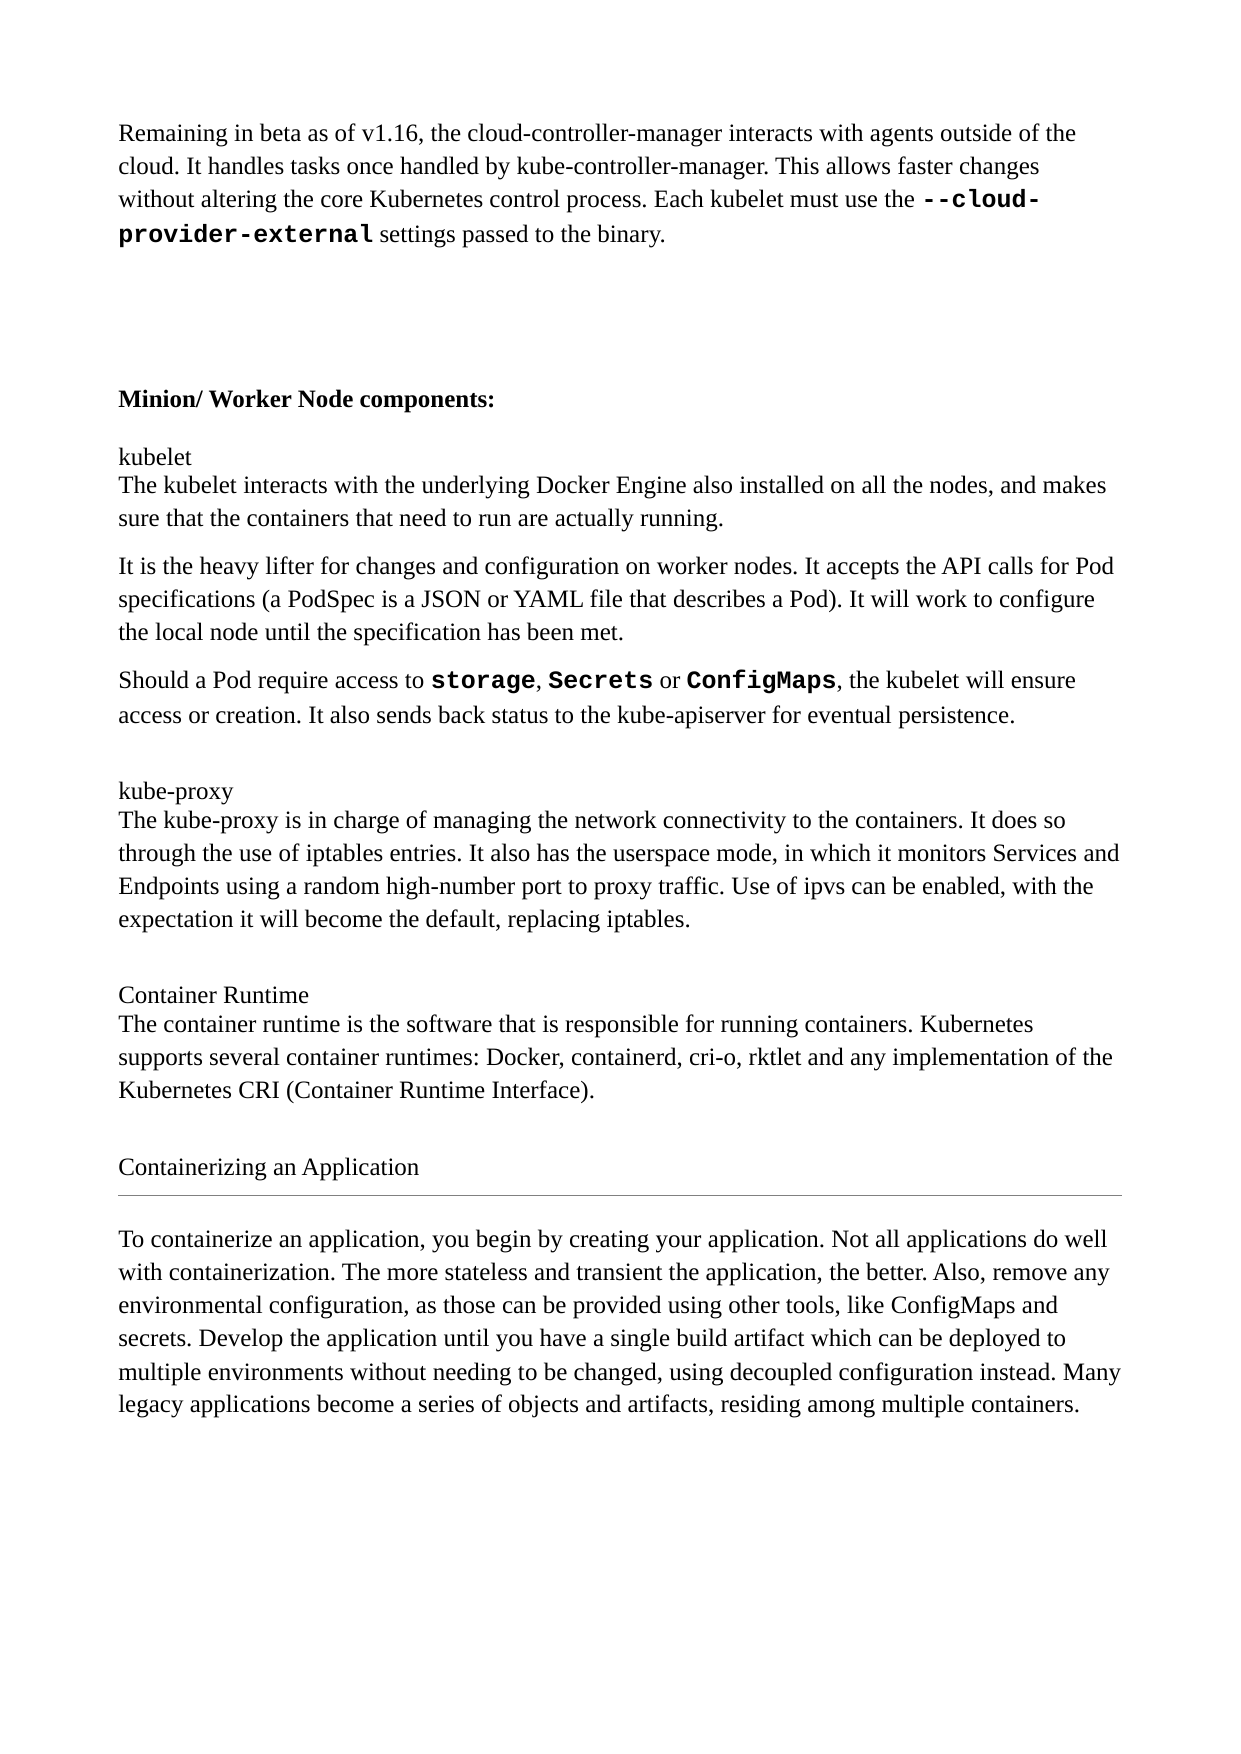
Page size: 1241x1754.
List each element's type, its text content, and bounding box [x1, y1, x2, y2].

text To containerize an application, you begin by creating your application. Not all applications do well with containerization. The more stateless and transient the application, the better. Also, remove any environmental configuration, as those can be provided using other tools, like ConfigMaps and secrets. Develop the application until you have a single build artifact which can be deployed to multiple environments without needing to be changed, using decoupled configuration instead. Many legacy applications become a series of objects and artifacts, residing among multiple containers. [118, 1224, 1122, 1418]
subtitle Containerizing an Application [118, 1152, 1122, 1180]
text The kubelet interacts with the underlying Docker Engine also installed on all the nodes, and makes sure that the containers that need to run are actually running. [118, 471, 1122, 532]
text Minion/ Worker Node components: [118, 384, 1122, 413]
text The container runtime is the software that is responsible for running containers. Kubernetes supports several container runtimes: Docker, containerd, cri-o, rktlet and any implementation of the Kubernetes CRI (Container Runtime Interface). [118, 1009, 1122, 1104]
text The kube-proxy is in charge of managing the network connectivity to the containers. It does so through the use of iptables entries. It also has the userspace mode, in which it monitors Services and Endpoints using a random high-number port to proxy traffic. Use of ipvs can be enabled, with the expectation it will become the default, replacing iptables. [118, 805, 1122, 933]
text Should a Pod require access to storage, Secrets or ConfigMaps, the kubelet will ensure access or creation. It also sends back status to the kube-apiserver for eventual persistence. [118, 665, 1122, 729]
text Container Runtime [118, 980, 1122, 1009]
text Remaining in beta as of v1.16, the cloud-controller-manager interacts with agents outside of the cloud. It handles tasks once handled by kube-controller-manager. This allows faster changes without altering the core Kubernetes control process. Each kubelet must use the --cloud-provider-external settings passed to the binary. [118, 118, 1122, 250]
text kubelet [118, 442, 1122, 471]
text It is the heavy lifter for changes and configuration on worker nodes. It accepts the API calls for Pod specifications (a PodSpec is a JSON or YAML file that describes a Pod). It will work to configure the local node until the specification has been met. [118, 551, 1122, 646]
text kube-proxy [118, 776, 1122, 805]
